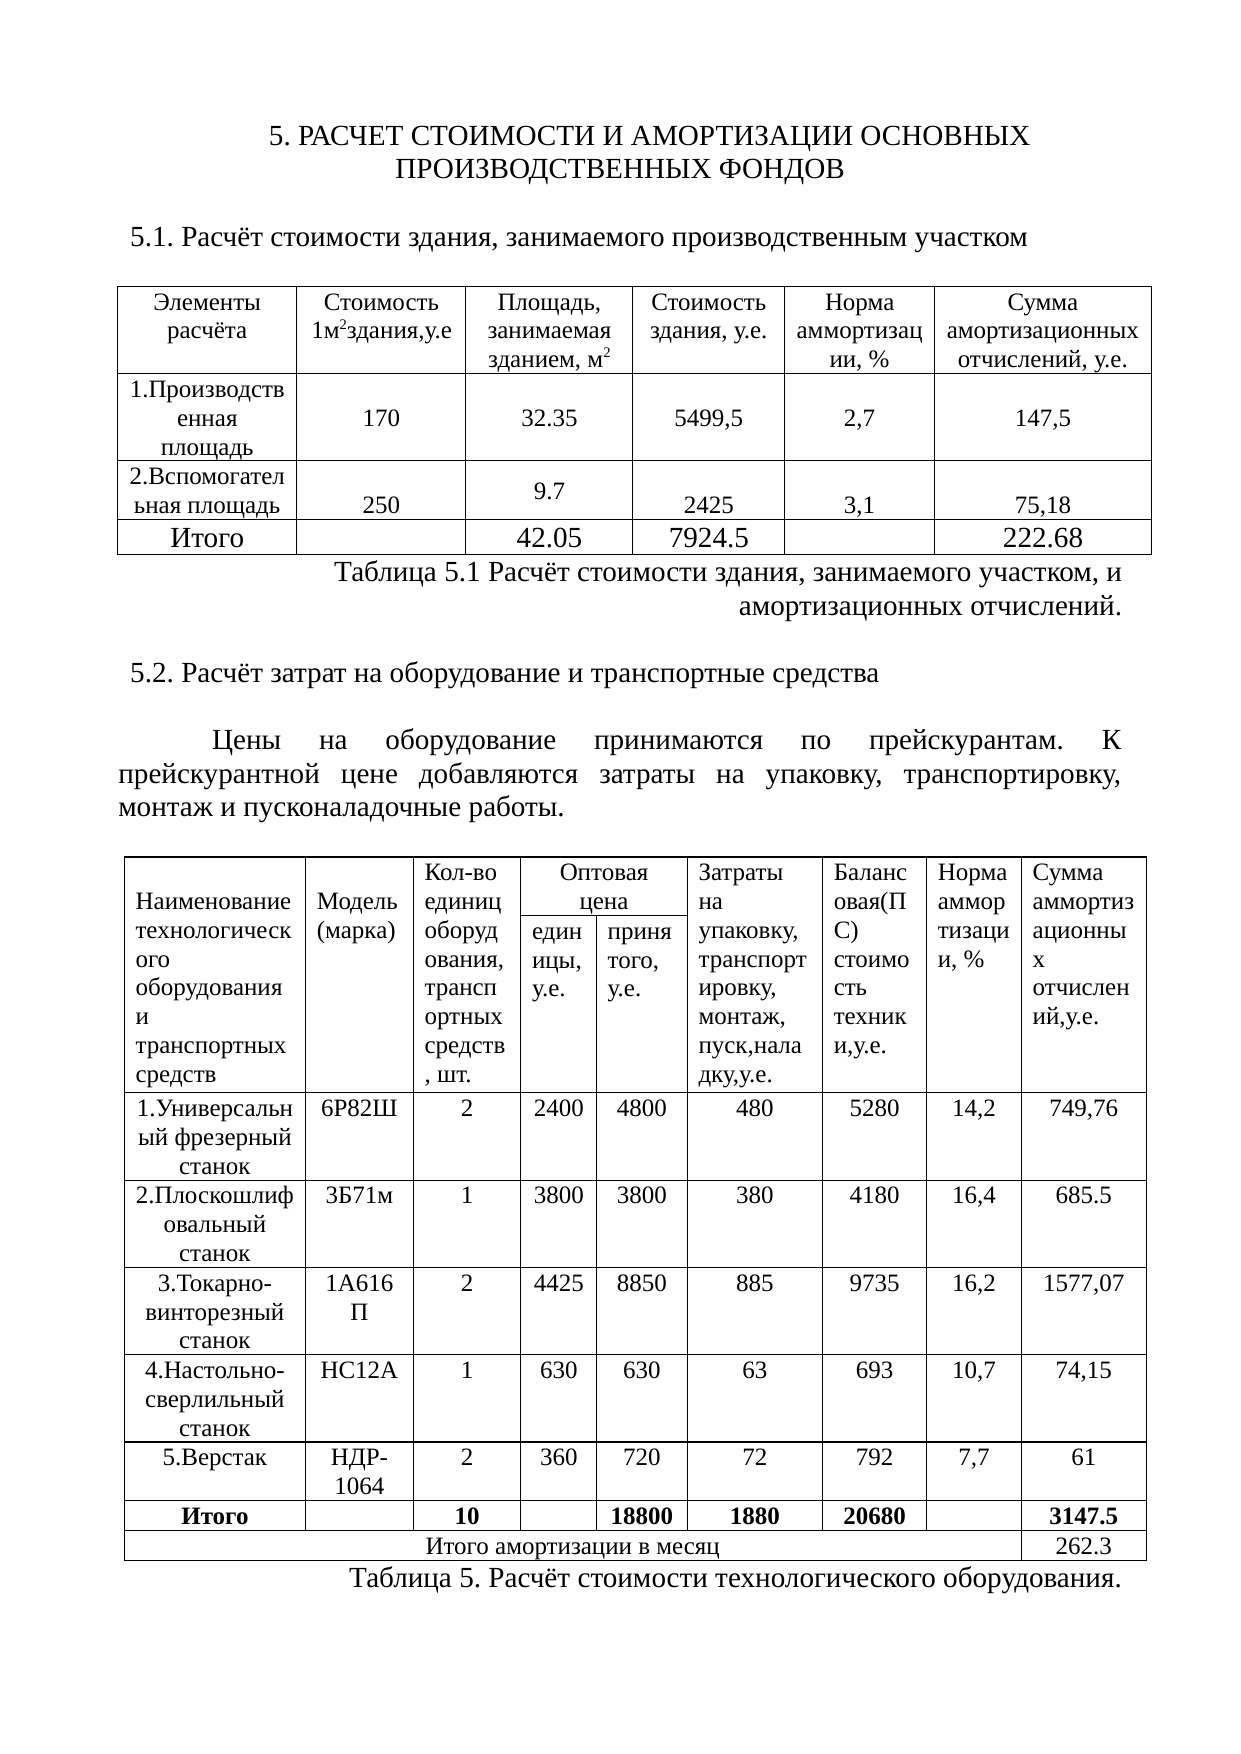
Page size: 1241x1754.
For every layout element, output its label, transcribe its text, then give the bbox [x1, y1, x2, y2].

table_cell 6Р82Ш [306, 1093, 413, 1179]
table_cell 480 [688, 1093, 822, 1179]
table_cell 2,7 [785, 374, 934, 460]
table_cell 749,76 [1022, 1093, 1146, 1179]
table_cell 1880 [688, 1501, 822, 1530]
table_cell 792 [823, 1443, 926, 1500]
table_cell 32,35 [466, 374, 632, 460]
table_cell 380 [688, 1181, 822, 1267]
table_header Стоимость 1м2здания,у.е [297, 287, 465, 373]
table_cell 720 [597, 1443, 687, 1500]
subtitle 5.2. Расчёт затрат на оборудование и транспортные средства [118, 655, 1122, 689]
table_cell 5499,5 [633, 374, 784, 460]
table_cell 3Б71м [306, 1181, 413, 1267]
text Цены на оборудование принимаются по прейскурантам. К прейскурантной цене добавляются затраты на упаковку, транспортировку, монтаж и пусконаладочные работы. [118, 722, 1122, 823]
table_cell единицы, у.е. [521, 916, 596, 1092]
table_cell 72 [688, 1443, 822, 1500]
table_cell 42,05 [466, 520, 632, 553]
table_cell 222,68 [935, 520, 1151, 553]
table_cell 10,7 [927, 1355, 1021, 1441]
table_cell 693 [823, 1355, 926, 1441]
table_cell 1.Универсальный фрезерный станок [125, 1093, 305, 1179]
table_cell 1А616П [306, 1268, 413, 1354]
table_header Площадь, занимаемая зданием, м2 [466, 287, 632, 373]
table_cell [297, 520, 465, 553]
table_cell [785, 520, 934, 553]
table_cell 360 [521, 1443, 596, 1500]
table_cell 61 [1022, 1443, 1146, 1500]
table_cell 2 [414, 1093, 520, 1179]
table_cell 630 [597, 1355, 687, 1441]
table_cell [306, 1501, 413, 1530]
table_cell 3800 [521, 1181, 596, 1267]
table_header Стоимость здания, у.е. [633, 287, 784, 373]
table_header Сумма аммортизационных отчислений,у.е. [1022, 858, 1146, 1092]
table_cell 262.3 [1022, 1531, 1146, 1559]
table_cell 2.Плоскошлифовальный станок [125, 1181, 305, 1267]
table_cell 1.Производственная площадь [118, 374, 296, 460]
table_cell 5280 [823, 1093, 926, 1179]
text Таблица 5. Расчёт стоимости технологического оборудования. [118, 1561, 1122, 1594]
table_cell 14,2 [927, 1093, 1021, 1179]
table_header Затраты на упаковку, транспортировку, монтаж, пуск,наладку,у.е. [688, 858, 822, 1092]
table_cell [521, 1501, 596, 1530]
table_cell 4.Настольно-сверлильный станок [125, 1355, 305, 1441]
table_cell 8850 [597, 1268, 687, 1354]
table_cell 2400 [521, 1093, 596, 1179]
table_header Оптовая цена [521, 858, 687, 915]
table_cell 147,5 [935, 374, 1151, 460]
table_cell 7924,5 [633, 520, 784, 553]
table_header Элементы расчёта [118, 287, 296, 373]
text Таблица 5.1 Расчёт стоимости здания, занимаемого участком, и амортизационных отчислений. [118, 555, 1122, 622]
table_cell 885 [688, 1268, 822, 1354]
table_cell НС12А [306, 1355, 413, 1441]
table_cell 18800 [597, 1501, 687, 1530]
table_cell 3.Токарно-винторезный станок [125, 1268, 305, 1354]
table_cell 16,2 [927, 1268, 1021, 1354]
table_cell 170 [297, 374, 465, 460]
table_cell НДР-1064 [306, 1443, 413, 1500]
table_cell 4425 [521, 1268, 596, 1354]
table_cell 9735 [823, 1268, 926, 1354]
subtitle 5.1. Расчёт стоимости здания, занимаемого производственным участком [118, 219, 1122, 252]
table_header Модель (марка) [306, 858, 413, 1092]
table_cell 1 [414, 1181, 520, 1267]
table_cell 1577,07 [1022, 1268, 1146, 1354]
table_header Наименование технологического оборудования и транспортных средств [125, 858, 305, 1092]
subtitle 5. РАСЧЕТ СТОИМОСТИ И АМОРТИЗАЦИИ ОСНОВНЫХ ПРОИЗВОДСТВЕННЫХ ФОНДОВ [118, 118, 1122, 185]
table_cell 10 [414, 1501, 520, 1530]
table_cell 250 [297, 461, 465, 519]
table_cell 7,7 [927, 1443, 1021, 1500]
table_cell принятого, у.е. [597, 916, 687, 1092]
table_cell 63 [688, 1355, 822, 1441]
table_cell Итого [125, 1501, 305, 1530]
table_cell 3,1 [785, 461, 934, 519]
table_header Сумма амортизационных отчислений, у.е. [935, 287, 1151, 373]
table_header Норма аммортизации, % [785, 287, 934, 373]
table_cell 630 [521, 1355, 596, 1441]
table_cell [927, 1501, 1021, 1530]
table_header Норма аммортизации, % [927, 858, 1021, 1092]
table_cell 2 [414, 1268, 520, 1354]
table_cell 3147.5 [1022, 1501, 1146, 1530]
table_cell 75,18 [935, 461, 1151, 519]
table_cell 3800 [597, 1181, 687, 1267]
table_cell Итого амортизации в месяц [125, 1531, 1021, 1559]
table_cell Итого [118, 520, 296, 553]
table_cell 20680 [823, 1501, 926, 1530]
table_cell 16,4 [927, 1181, 1021, 1267]
table_cell 74,15 [1022, 1355, 1146, 1441]
table_cell 5.Верстак [125, 1443, 305, 1500]
table_cell 9,7 [466, 461, 632, 519]
table_cell 2 [414, 1443, 520, 1500]
table_header Кол-во единиц оборудования, транспортных средств, шт. [414, 858, 520, 1092]
table_header Балансовая(ПС) стоимость техники,у.е. [823, 858, 926, 1092]
table_cell 2425 [633, 461, 784, 519]
table_cell 4180 [823, 1181, 926, 1267]
table_cell 685,5 [1022, 1181, 1146, 1267]
table_cell 2.Вспомогательная площадь [118, 461, 296, 519]
table_cell 4800 [597, 1093, 687, 1179]
table_cell 1 [414, 1355, 520, 1441]
